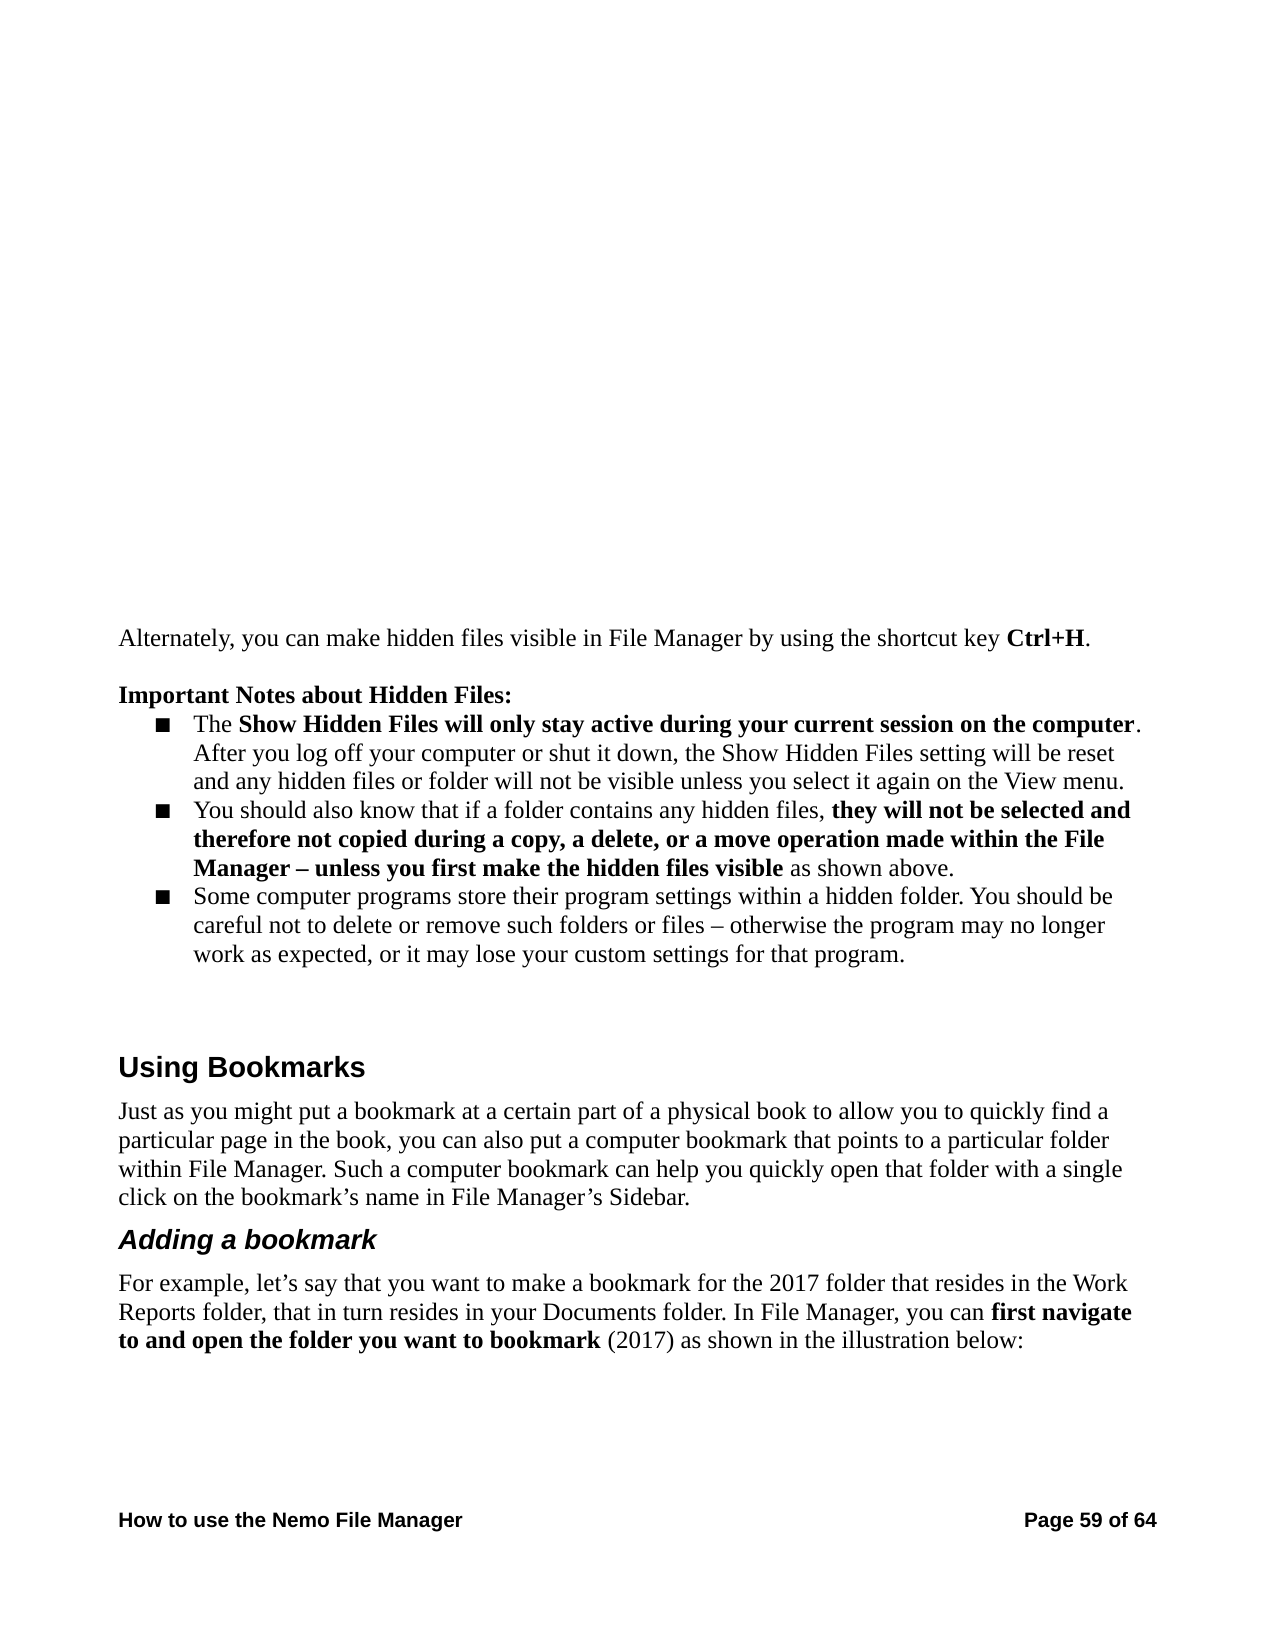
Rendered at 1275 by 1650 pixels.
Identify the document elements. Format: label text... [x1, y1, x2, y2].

list You should also know that if a folder contains any hidden files, they will not be selected and therefore not copied during a copy, a delete, or a move operation made within the File Manager – unless you first make the hidden files visible as shown above. [156, 795, 1157, 881]
text Important Notes about Hidden Files: [118, 680, 1157, 709]
text Just as you might put a bookmark at a certain part of a physical book to allow you to quickly find a particular page in the book, you can also put a computer bookmark that points to a particular folder within File Manager. Such a computer bookmark can help you quickly open that folder with a single click on the bookmark’s name in File Manager’s Sidebar. [118, 1096, 1157, 1211]
subtitle Using Bookmarks [118, 1050, 1157, 1084]
text Alternately, you can make hidden files visible in File Manager by using the shortcut key Ctrl+H. [118, 623, 1157, 651]
list Some computer programs store their program settings within a hidden folder. You should be careful not to delete or remove such folders or files – otherwise the program may no longer work as expected, or it may lose your custom settings for that program. [156, 881, 1157, 968]
text For example, let’s say that you want to make a bookmark for the 2017 folder that resides in the Work Reports folder, that in turn resides in your Documents folder. In File Manager, you can first navigate to and open the folder you want to bookmark (2017) as shown in the illustration below: [118, 1268, 1157, 1354]
subtitle Adding a bookmark [118, 1224, 1157, 1256]
list The Show Hidden Files will only stay active during your current session on the computer. After you log off your computer or shut it down, the Show Hidden Files setting will be reset and any hidden files or folder will not be visible unless you select it again on the View menu. [156, 709, 1157, 795]
